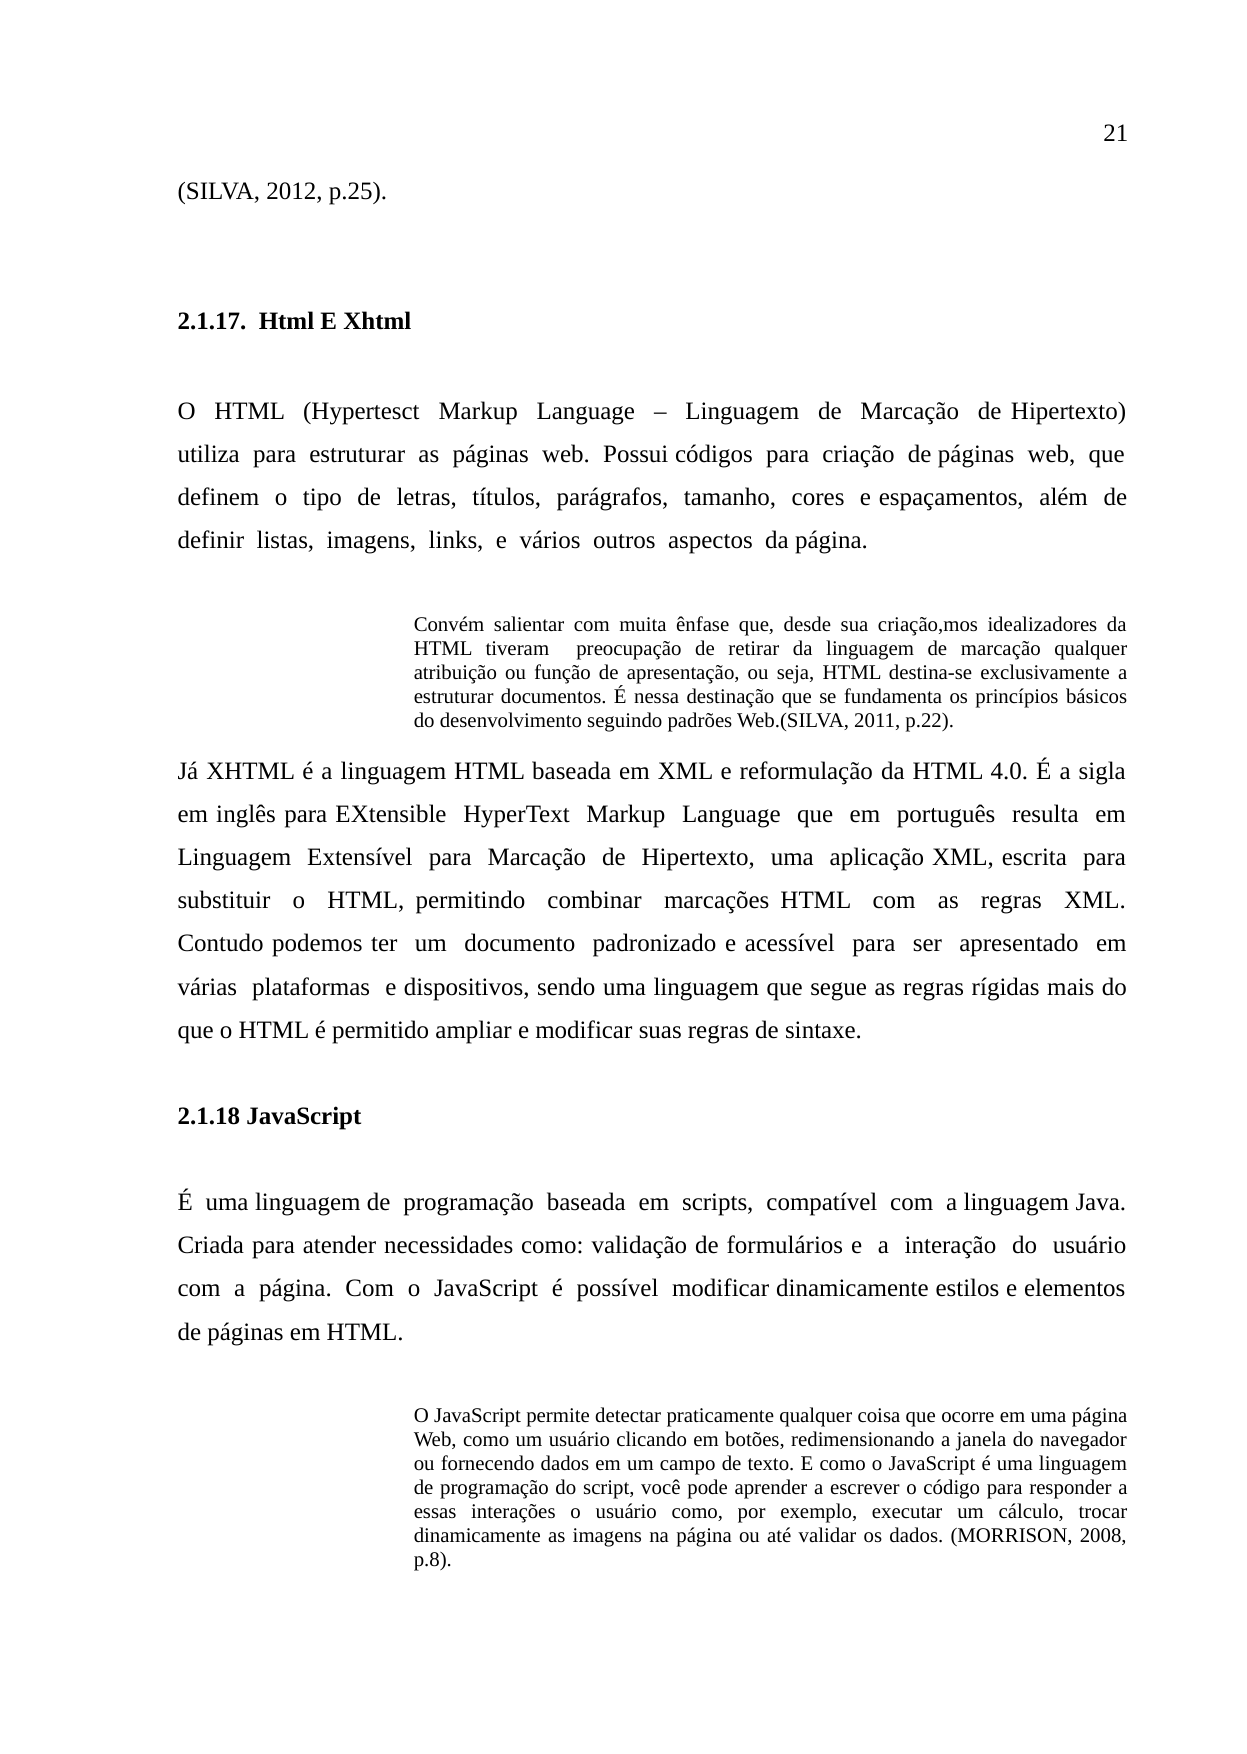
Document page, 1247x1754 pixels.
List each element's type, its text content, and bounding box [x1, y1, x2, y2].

text É uma linguagem de programação baseada em scripts, compatível com a linguagem Java. Criada para atender necessidades como: validação de formulários e a interação do usuário com a página. Com o JavaScript é possível modificar dinamicamente estilos e elementos de páginas em HTML. [177, 1187, 1128, 1345]
text Convém salientar com muita ênfase que, desde sua criação,mos idealizadores da HTML tiveram preocupação de retirar da linguagem de marcação qualquer atribuição ou função de apresentação, ou seja, HTML destina-se exclusivamente a estruturar documentos. É nessa destinação que se fundamenta os princípios básicos do desenvolvimento seguindo padrões Web.(SILVA, 2011, p.22). [413, 612, 1128, 732]
text (SILVA, 2012, p.25). [177, 176, 1128, 205]
text O HTML (Hypertesct Markup Language – Linguagem de Marcação de Hipertexto) utiliza para estruturar as páginas web. Possui códigos para criação de páginas web, que definem o tipo de letras, títulos, parágrafos, tamanho, cores e espaçamentos, além de definir listas, imagens, links, e vários outros aspectos da página. [177, 396, 1128, 554]
text O JavaScript permite detectar praticamente qualquer coisa que ocorre em uma página Web, como um usuário clicando em botões, redimensionando a janela do navegador ou fornecendo dados em um campo de texto. E como o JavaScript é uma linguagem de programação do script, você pode aprender a escrever o código para responder a essas interações o usuário como, por exemplo, executar um cálculo, trocar dinamicamente as imagens na página ou até validar os dados. (MORRISON, 2008, p.8). [413, 1403, 1128, 1571]
subtitle Html e xhtml [177, 306, 1128, 334]
text 2.1.18 JavaScript [177, 1101, 1128, 1130]
text Já XHTML é a linguagem HTML baseada em XML e reformulação da HTML 4.0. É a sigla em inglês para EXtensible HyperText Markup Language que em português resulta em Linguagem Extensível para Marcação de Hipertexto, uma aplicação XML, escrita para substituir o HTML, permitindo combinar marcações HTML com as regras XML. Contudo podemos ter um documento padronizado e acessível para ser apresentado em várias plataformas e dispositivos, sendo uma linguagem que segue as regras rígidas mais do que o HTML é permitido ampliar e modificar suas regras de sintaxe. [177, 756, 1128, 1043]
